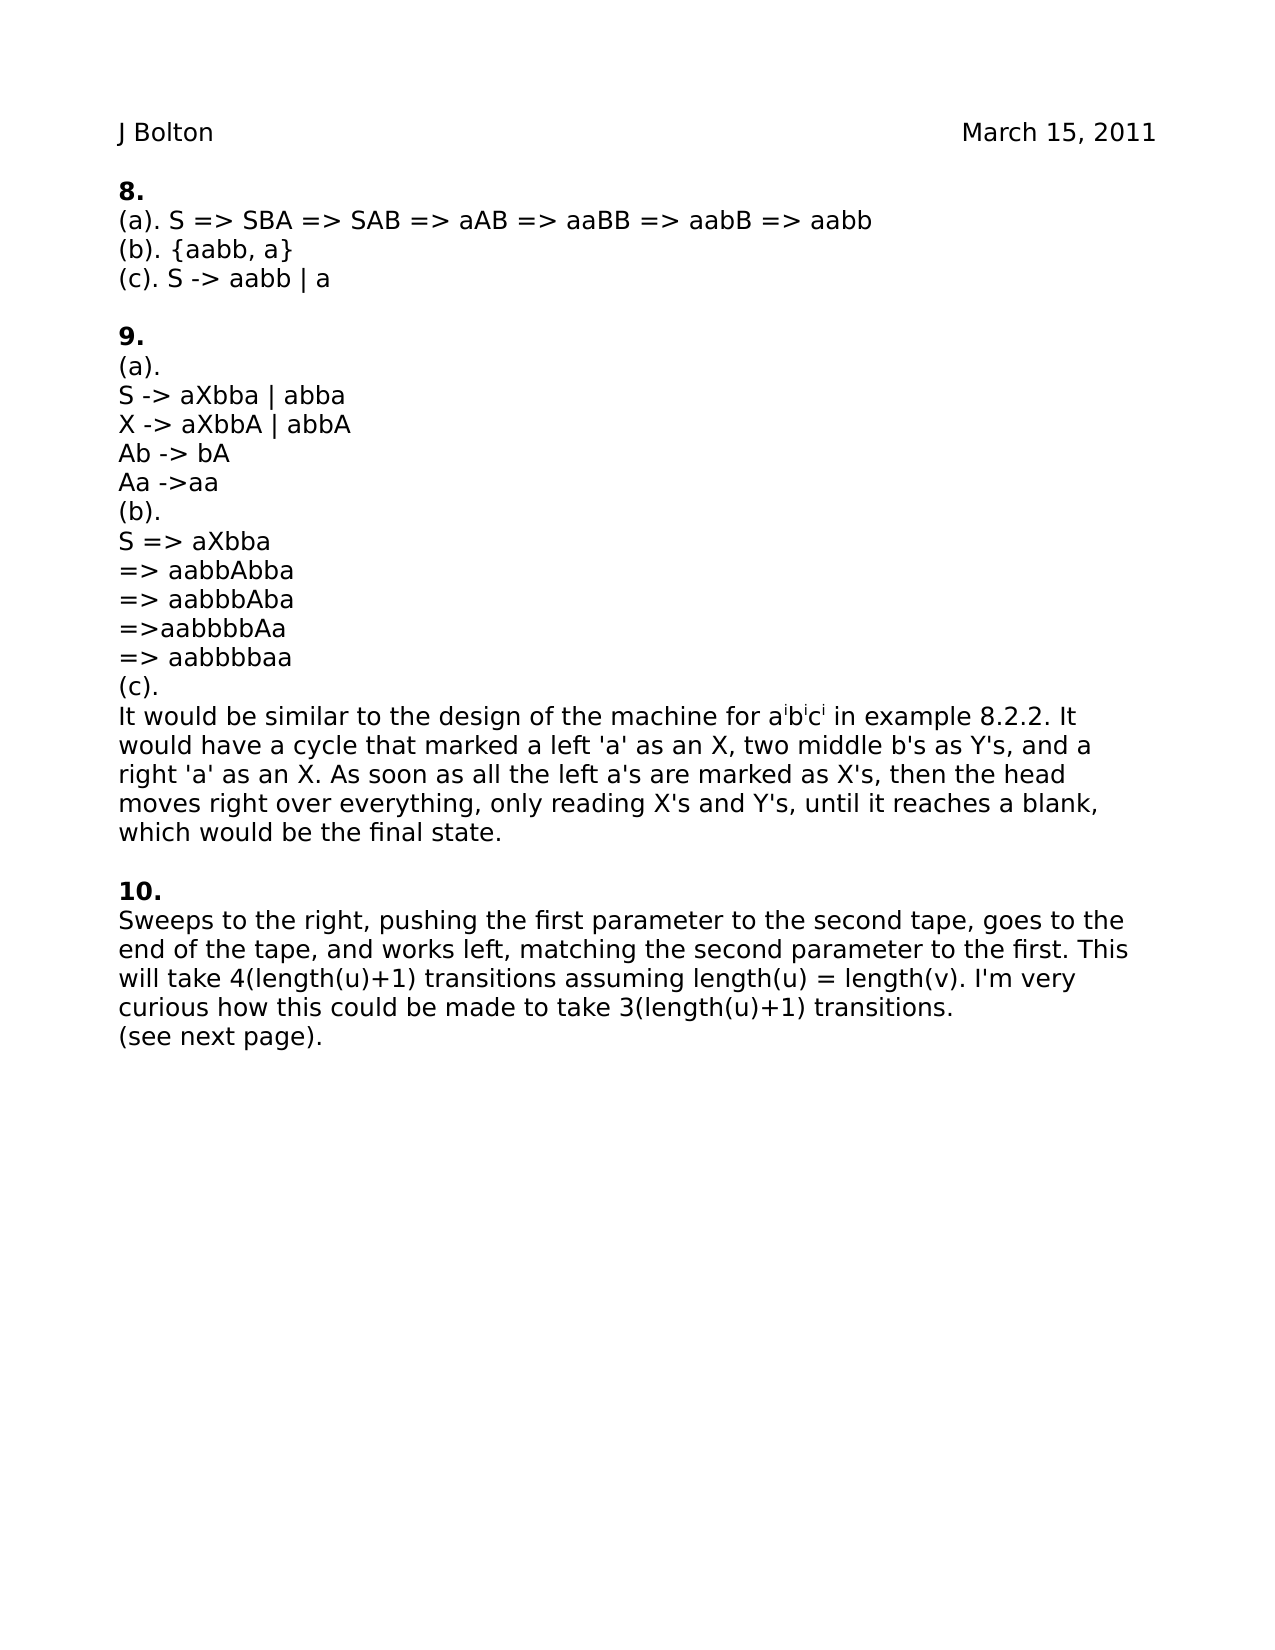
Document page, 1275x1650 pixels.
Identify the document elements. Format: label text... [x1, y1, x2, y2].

text (c). [118, 673, 1157, 702]
text (c). S -> aabb | a [118, 264, 1157, 293]
text => aabbAbba [118, 556, 1157, 585]
text S -> aXbba | abba [118, 381, 1157, 410]
text (b). {aabb, a} [118, 235, 1157, 264]
text => aabbbbaa [118, 643, 1157, 673]
text Ab -> bA [118, 439, 1157, 468]
text 10. [118, 877, 1157, 906]
text => aabbbAba [118, 585, 1157, 614]
text Aa ->aa [118, 468, 1157, 498]
text (see next page). [118, 1023, 1157, 1052]
text (b). [118, 498, 1157, 527]
text Sweeps to the right, pushing the first parameter to the second tape, goes to the end of the tape, and works left, matching the second parameter to the first. This will take 4(length(u)+1) transitions assuming length(u) = length(v). I'm very curious how this could be made to take 3(length(u)+1) transitions. [118, 906, 1157, 1023]
text =>aabbbbAa [118, 614, 1157, 643]
text (a). S => SBA => SAB => aAB => aaBB => aabB => aabb [118, 206, 1157, 235]
text (a). [118, 352, 1157, 381]
text 8. [118, 177, 1157, 206]
text X -> aXbbA | abbA [118, 410, 1157, 439]
text 9. [118, 323, 1157, 352]
text S => aXbba [118, 527, 1157, 556]
text It would be similar to the design of the machine for aibici in example 8.2.2. It would have a cycle that marked a left 'a' as an X, two middle b's as Y's, and a right 'a' as an X. As soon as all the left a's are marked as X's, then the head moves right over everything, only reading X's and Y's, until it reaches a blank, which would be the final state. [118, 702, 1157, 848]
